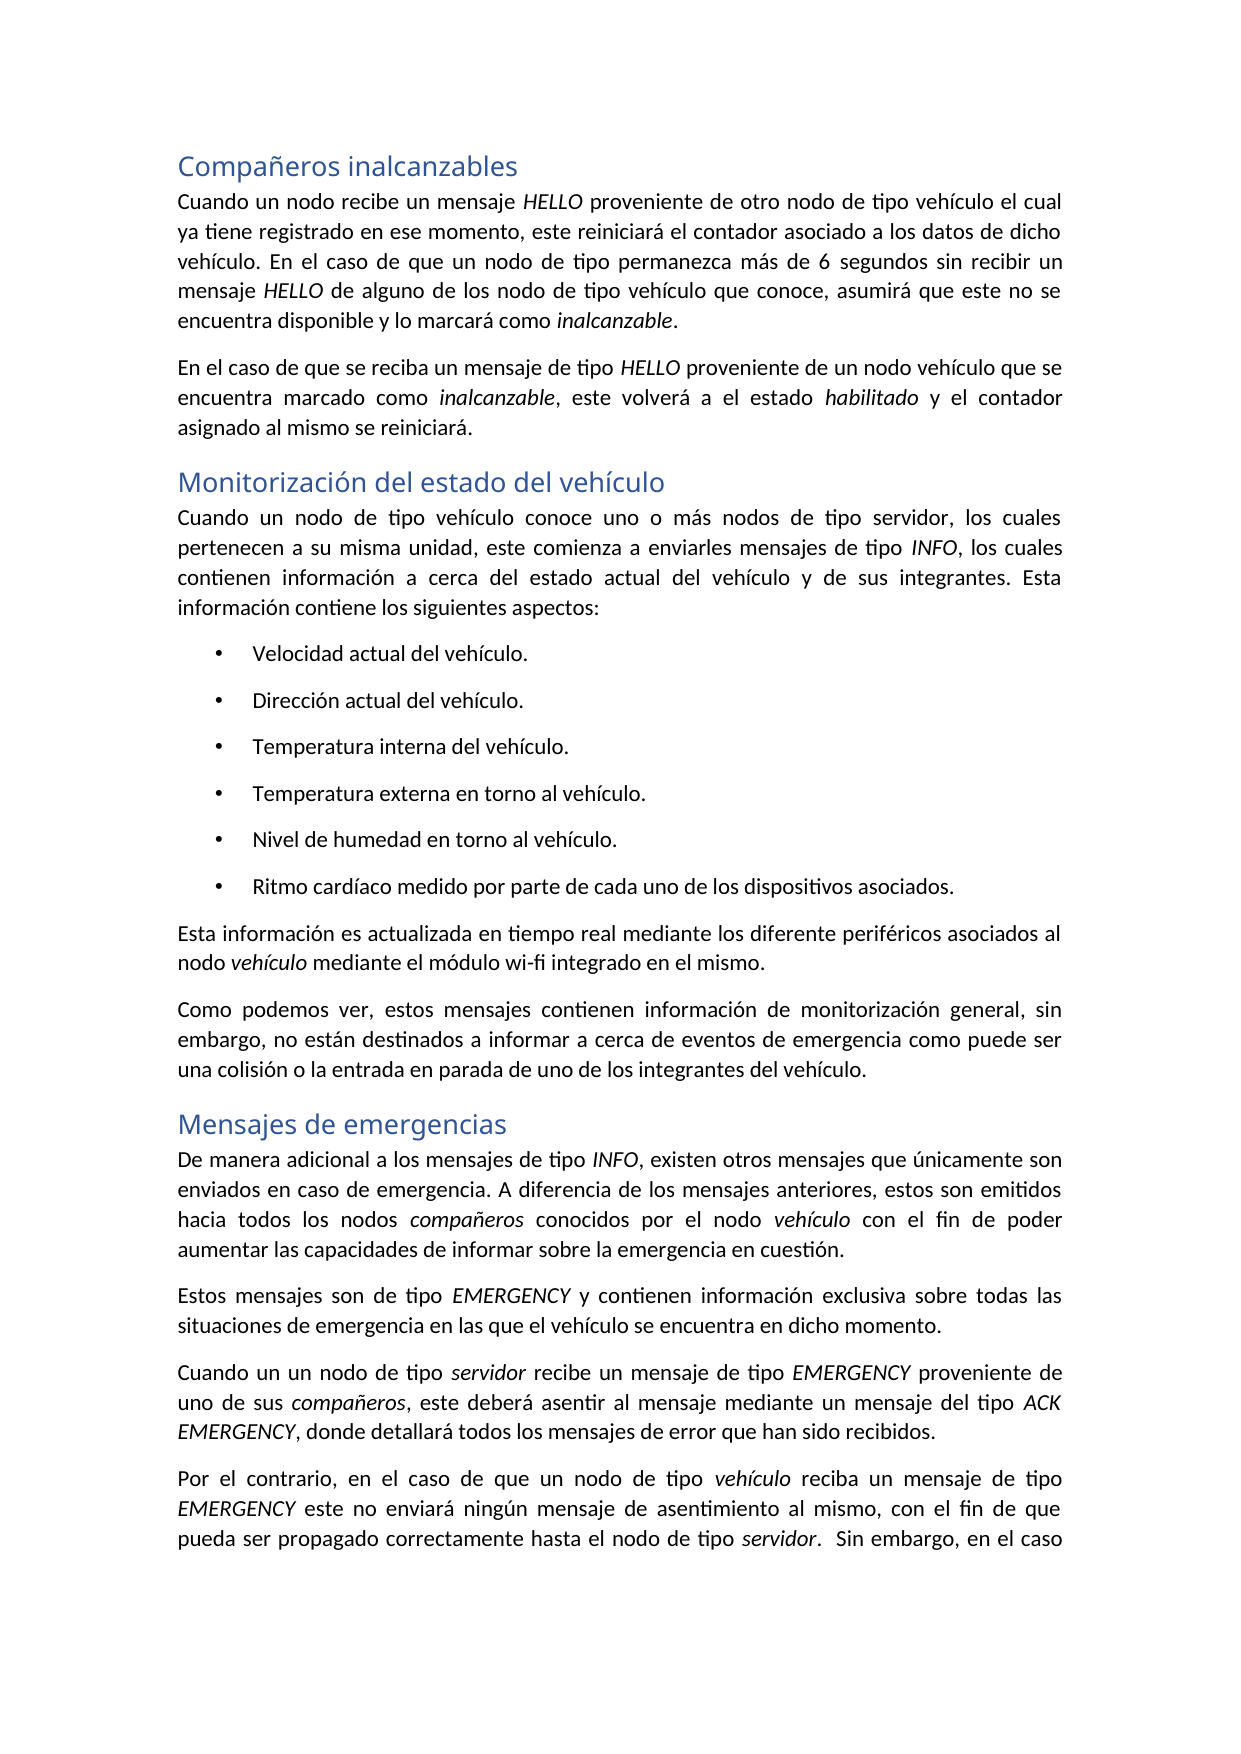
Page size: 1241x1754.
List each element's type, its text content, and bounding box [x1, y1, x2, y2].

list Dirección actual del vehículo. [215, 686, 1063, 714]
subtitle Mensajes de emergencias [177, 1106, 1063, 1142]
list Temperatura interna del vehículo. [215, 732, 1063, 760]
text Cuando un nodo de tipo vehículo conoce uno o más nodos de tipo servidor, los cuales pertenecen a su misma unidad, este comienza a enviarles mensajes de tipo INFO, los cuales contienen información a cerca del estado actual del vehículo y de sus integrantes. Esta información contiene los siguientes aspectos: [177, 503, 1063, 621]
list Temperatura externa en torno al vehículo. [215, 779, 1063, 807]
text Esta información es actualizada en tiempo real mediante los diferente periféricos asociados al nodo vehículo mediante el módulo wi-fi integrado en el mismo. [177, 919, 1063, 977]
text Por el contrario, en el caso de que un nodo de tipo vehículo reciba un mensaje de tipo EMERGENCY este no enviará ningún mensaje de asentimiento al mismo, con el fin de que pueda ser propagado correctamente hasta el nodo de tipo servidor. Sin embargo, en el caso [177, 1464, 1063, 1552]
list Ritmo cardíaco medido por parte de cada uno de los dispositivos asociados. [215, 872, 1063, 900]
text Estos mensajes son de tipo EMERGENCY y contienen información exclusiva sobre todas las situaciones de emergencia en las que el vehículo se encuentra en dicho momento. [177, 1281, 1063, 1339]
text En el caso de que se reciba un mensaje de tipo HELLO proveniente de un nodo vehículo que se encuentra marcado como inalcanzable, este volverá a el estado habilitado y el contador asignado al mismo se reiniciará. [177, 353, 1063, 441]
subtitle Compañeros inalcanzables [177, 148, 1063, 184]
text Cuando un nodo recibe un mensaje HELLO proveniente de otro nodo de tipo vehículo el cual ya tiene registrado en ese momento, este reiniciará el contador asociado a los datos de dicho vehículo. En el caso de que un nodo de tipo permanezca más de 6 segundos sin recibir un mensaje HELLO de alguno de los nodo de tipo vehículo que conoce, asumirá que este no se encuentra disponible y lo marcará como inalcanzable. [177, 187, 1063, 334]
subtitle Monitorización del estado del vehículo [177, 464, 1063, 501]
list Velocidad actual del vehículo. [215, 639, 1063, 667]
text Como podemos ver, estos mensajes contienen información de monitorización general, sin embargo, no están destinados a informar a cerca de eventos de emergencia como puede ser una colisión o la entrada en parada de uno de los integrantes del vehículo. [177, 995, 1063, 1083]
list Nivel de humedad en torno al vehículo. [215, 826, 1063, 853]
text De manera adicional a los mensajes de tipo INFO, existen otros mensajes que únicamente son enviados en caso de emergencia. A diferencia de los mensajes anteriores, estos son emitidos hacia todos los nodos compañeros conocidos por el nodo vehículo con el fin de poder aumentar las capacidades de informar sobre la emergencia en cuestión. [177, 1145, 1063, 1263]
text Cuando un un nodo de tipo servidor recibe un mensaje de tipo EMERGENCY proveniente de uno de sus compañeros, este deberá asentir al mensaje mediante un mensaje del tipo ACK EMERGENCY, donde detallará todos los mensajes de error que han sido recibidos. [177, 1358, 1063, 1446]
